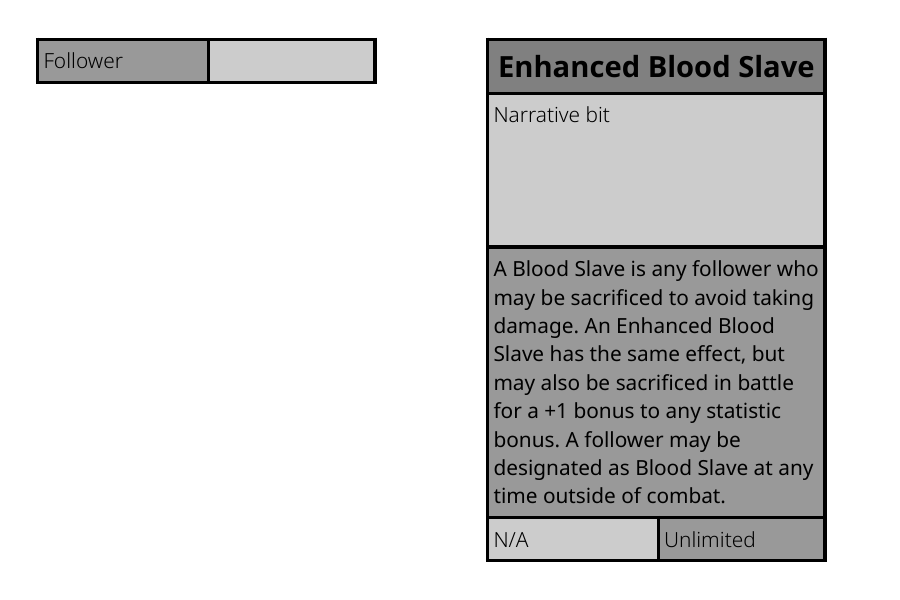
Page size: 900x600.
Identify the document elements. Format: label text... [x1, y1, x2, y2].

table_cell Follower [39, 41, 207, 81]
table_cell A Blood Slave is any follower who may be sacrificed to avoid taking damage. An Enhanced Blood Slave has the same effect, but may also be sacrificed in battle for a +1 bonus to any statistic bonus. A follower may be designated as Blood Slave at any time outside of combat. [489, 249, 823, 516]
table_header Enhanced Blood Slave [489, 41, 823, 92]
table_cell N/A [489, 519, 657, 559]
table_cell [210, 41, 373, 81]
table_cell Narrative bit [489, 95, 823, 245]
table_cell Unlimited [660, 519, 823, 559]
